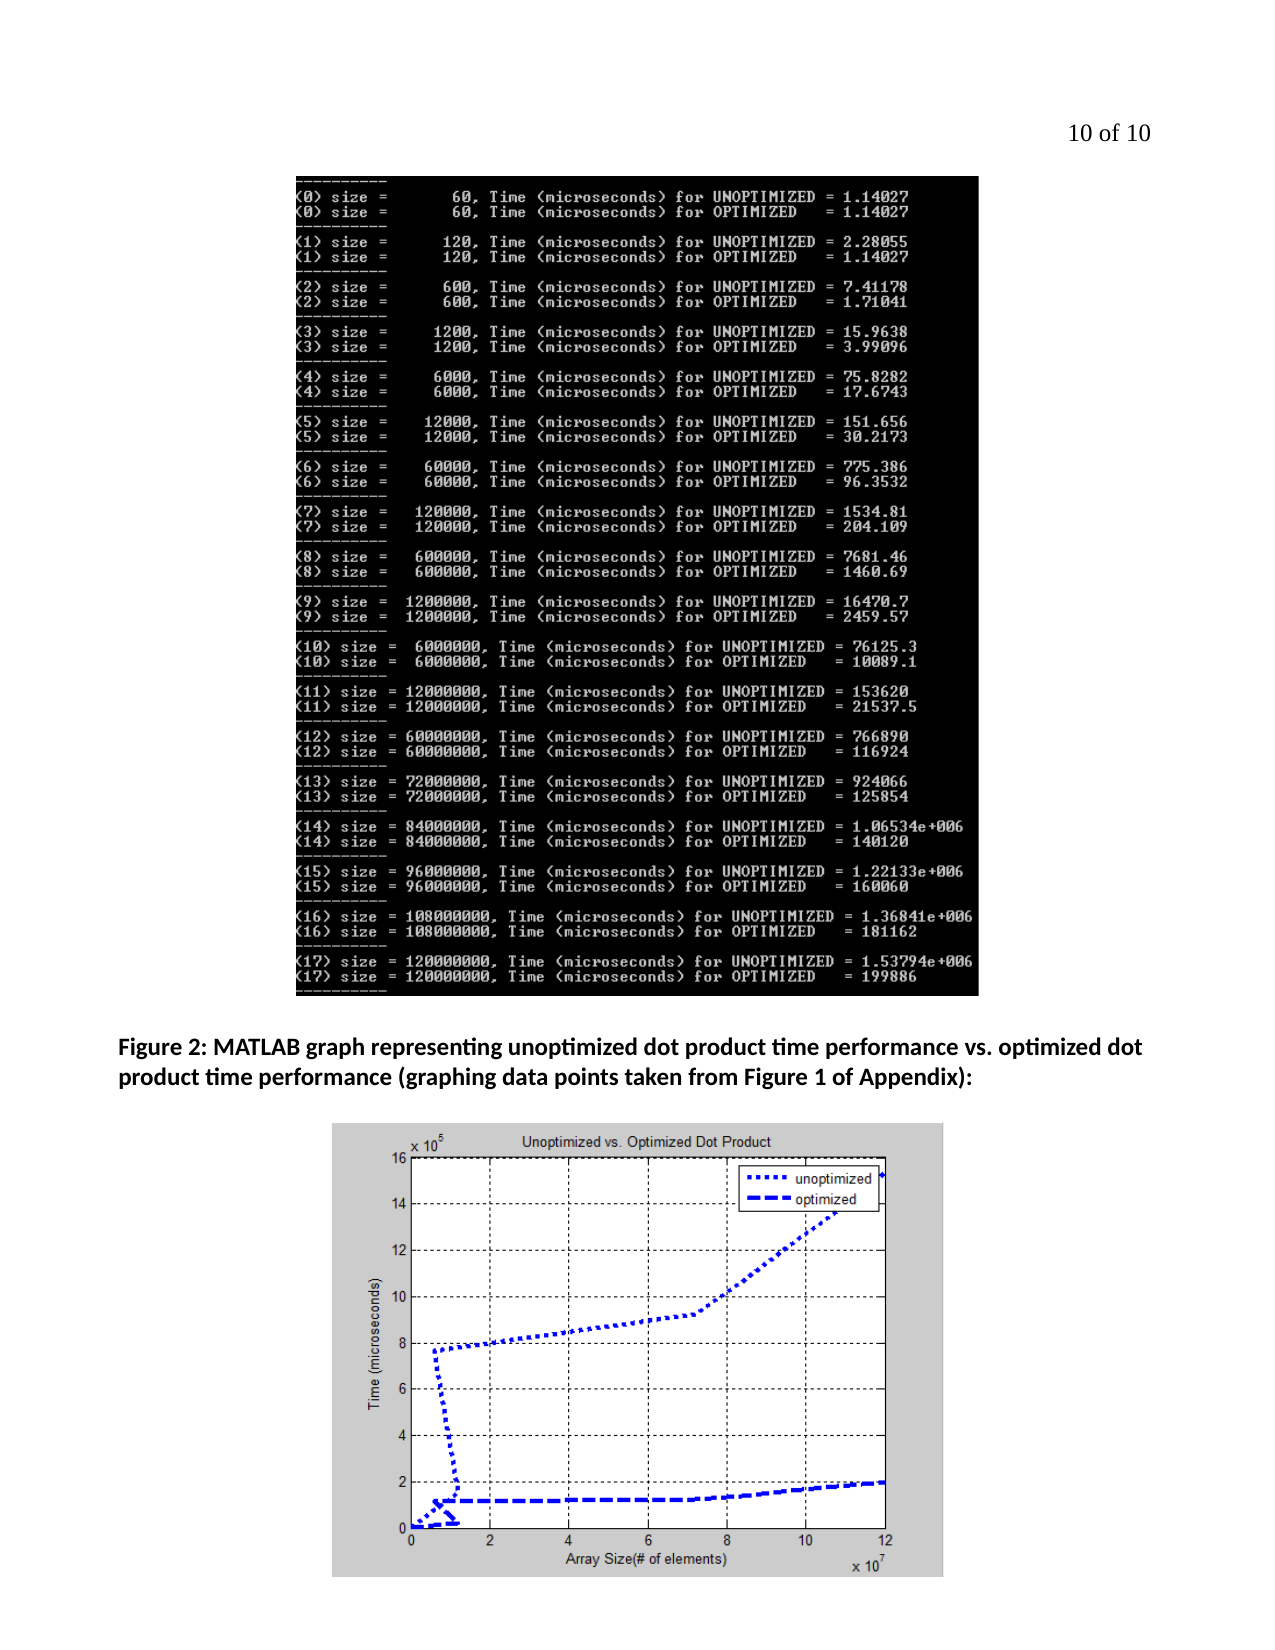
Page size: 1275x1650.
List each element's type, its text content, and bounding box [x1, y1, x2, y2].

text Figure 2: MATLAB graph representing unoptimized dot product time performance vs. optimized dot product time performance (graphing data points taken from Figure 1 of Appendix): [118, 1031, 1157, 1092]
